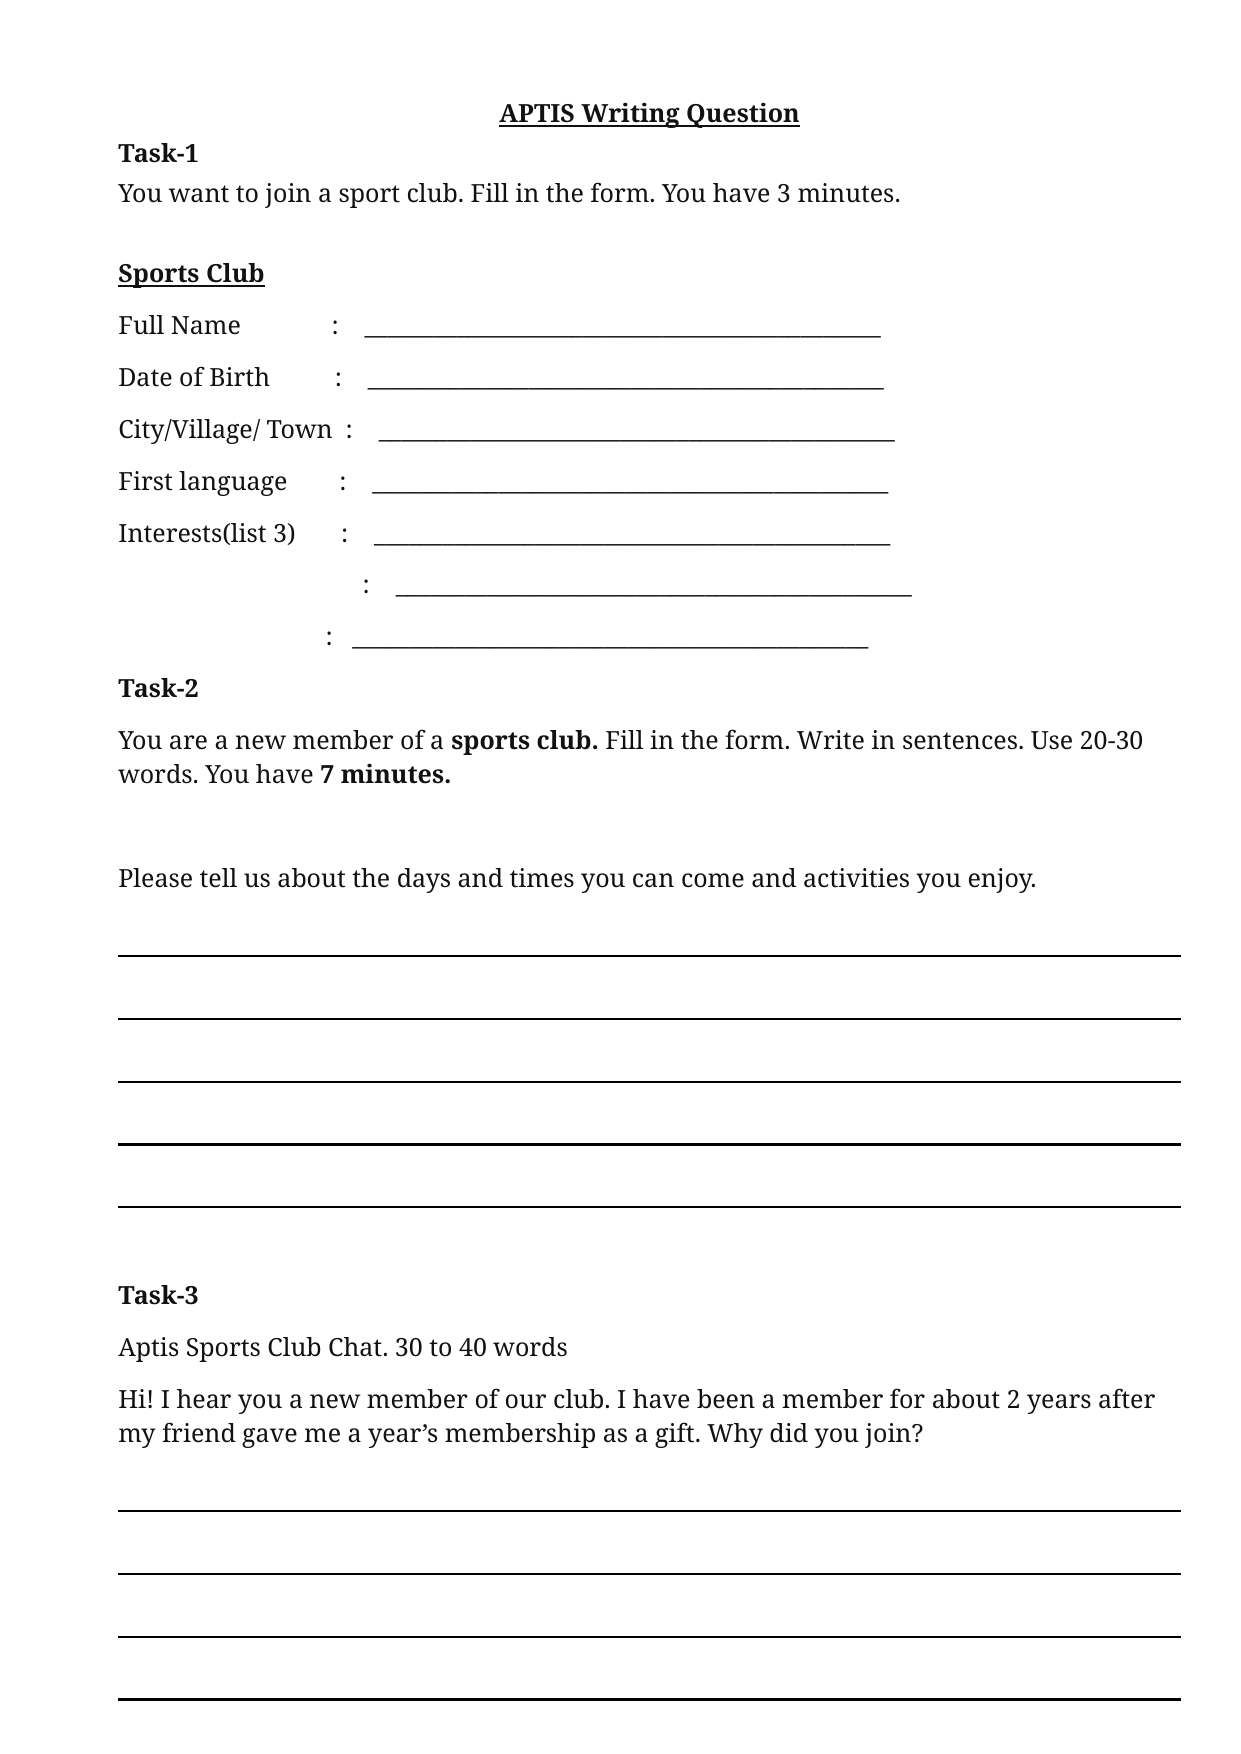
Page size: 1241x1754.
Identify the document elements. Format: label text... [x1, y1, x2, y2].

text Full Name : _____________________________________________ [118, 308, 1181, 342]
text Aptis Sports Club Chat. 30 to 40 words [118, 1330, 1181, 1364]
text Task-1 [118, 136, 1181, 170]
text APTIS Writing Question [118, 96, 1181, 130]
text : _____________________________________________ [118, 567, 1181, 601]
text Please tell us about the days and times you can come and activities you enjoy. [118, 861, 1181, 895]
text Task-3 [118, 1278, 1181, 1312]
text Interests(list 3) : _____________________________________________ [118, 515, 1181, 549]
text You are a new member of a sports club. Fill in the form. Write in sentences. Use 20-30 words. You have 7 minutes. [118, 723, 1181, 791]
text Task-2 [118, 671, 1181, 705]
text Sports Club [118, 256, 1181, 290]
text You want to join a sport club. Fill in the form. You have 3 minutes. [118, 176, 1181, 210]
text : _____________________________________________ [118, 619, 1181, 653]
text Date of Birth : _____________________________________________ [118, 360, 1181, 394]
text City/Village/ Town : _____________________________________________ [118, 412, 1181, 446]
text Hi! I hear you a new member of our club. I have been a member for about 2 years after my friend gave me a year’s membership as a gift. Why did you join? [118, 1382, 1181, 1450]
text First language : _____________________________________________ [118, 463, 1181, 497]
